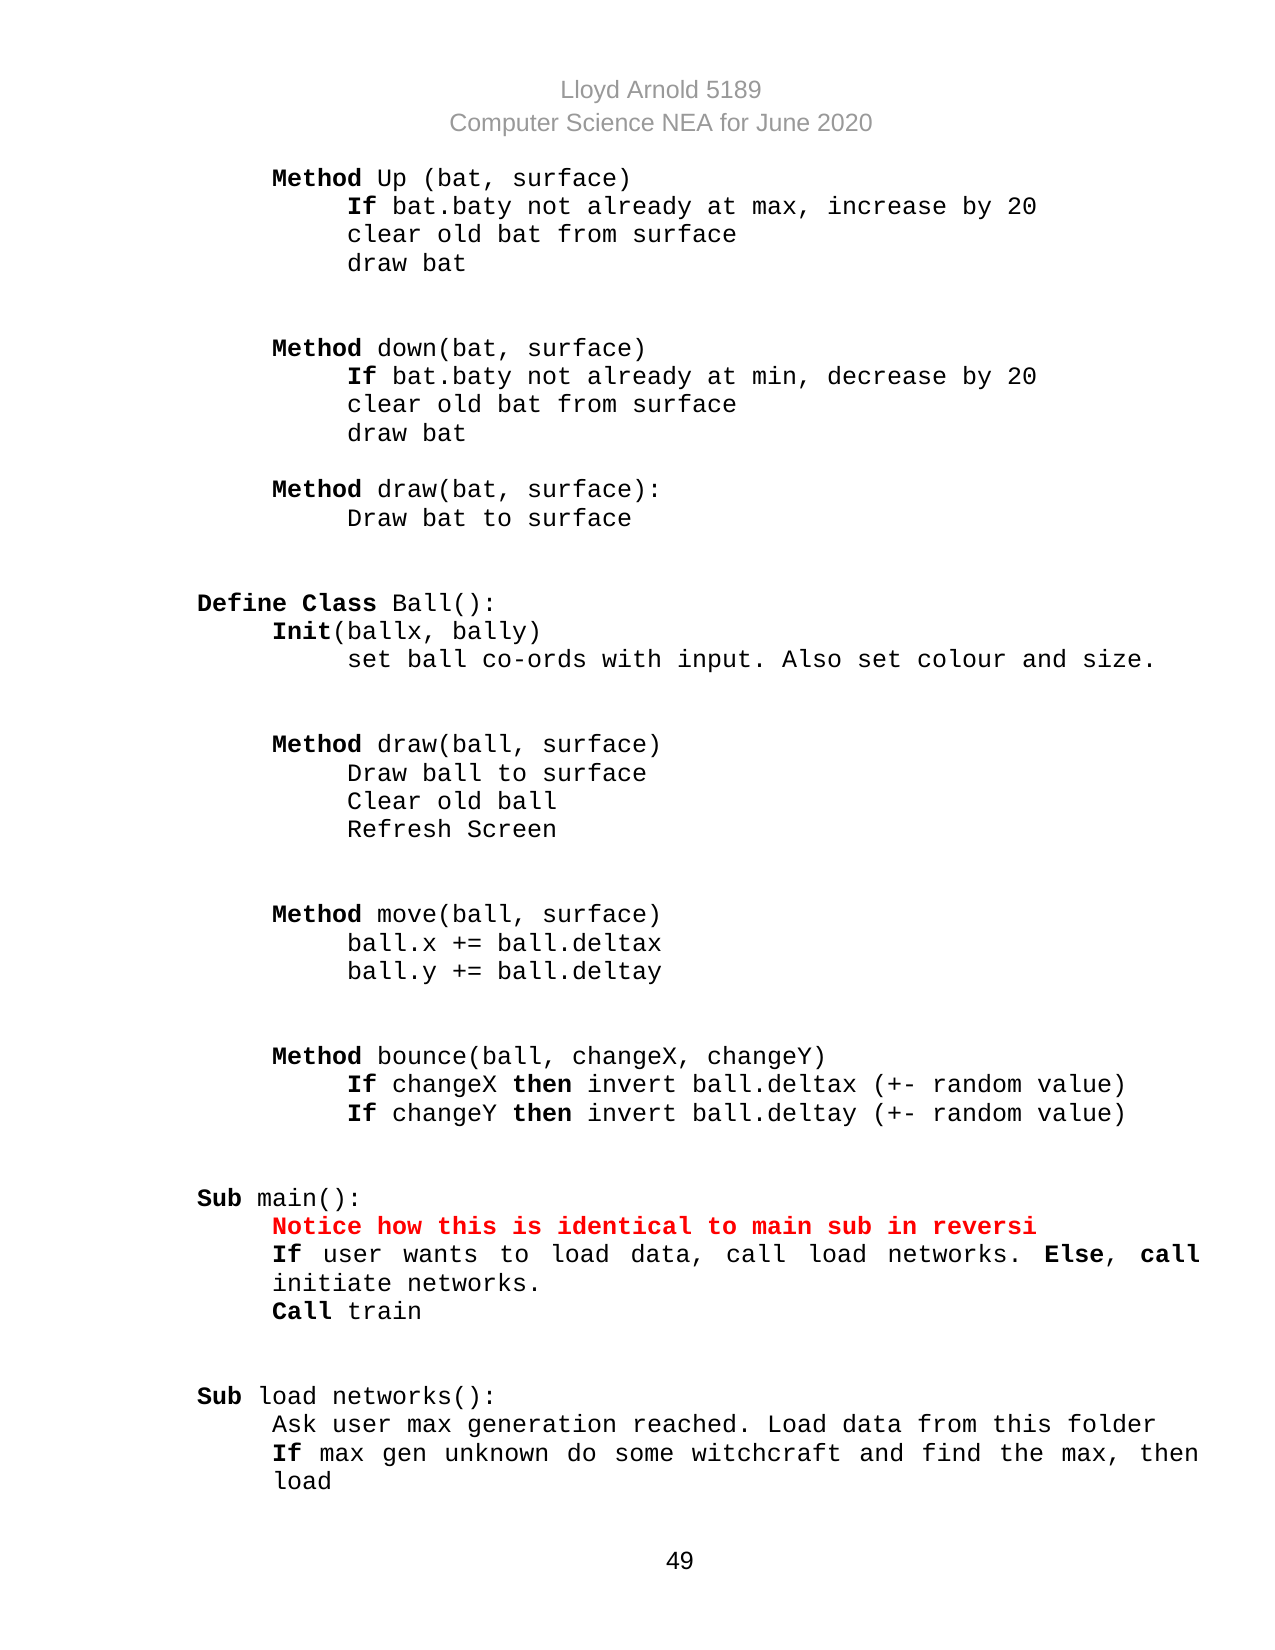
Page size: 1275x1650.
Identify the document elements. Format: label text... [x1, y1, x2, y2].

text If changeX then invert ball.deltax (+- random value) [347, 1072, 1200, 1100]
text If bat.baty not already at max, increase by 20 [197, 193, 1200, 222]
text If user wants to load data, call load networks. Else, call initiate networks. [272, 1242, 1200, 1298]
text draw bat [197, 250, 1200, 278]
text Init(ballx, bally) [122, 618, 1200, 647]
text If max gen unknown do some witchcraft and find the max, then load [272, 1440, 1200, 1497]
text Draw ball to surface [122, 760, 1200, 788]
text clear old bat from surface [197, 222, 1200, 250]
text set ball co-ords with input. Also set colour and size. [347, 647, 1200, 675]
text Method down(bat, surface) [197, 335, 1200, 363]
text Method draw(ball, surface) [122, 732, 1200, 760]
text Refresh Screen [122, 817, 1200, 845]
text If changeY then invert ball.deltay (+- random value) [347, 1100, 1200, 1128]
text Ask user max generation reached. Load data from this folder [272, 1412, 1200, 1440]
text Clear old ball [122, 788, 1200, 817]
text Draw bat to surface [122, 505, 1200, 533]
text Method bounce(ball, changeX, changeY) [122, 1043, 1200, 1072]
text ball.x += ball.deltax [122, 930, 1200, 958]
text Sub load networks(): [122, 1383, 1200, 1412]
text clear old bat from surface [347, 392, 1200, 420]
text Call train [272, 1298, 1200, 1327]
text Notice how this is identical to main sub in reversi [122, 1213, 1200, 1242]
text Sub main(): [122, 1185, 1200, 1213]
text ball.y += ball.deltay [122, 958, 1200, 987]
text Define Class Ball(): [122, 590, 1200, 618]
text Method Up (bat, surface) [197, 165, 1200, 193]
text Method draw(bat, surface): [122, 477, 1200, 505]
text Method move(ball, surface) [122, 902, 1200, 930]
text If bat.baty not already at min, decrease by 20 [122, 363, 1200, 392]
text draw bat [122, 420, 1200, 448]
